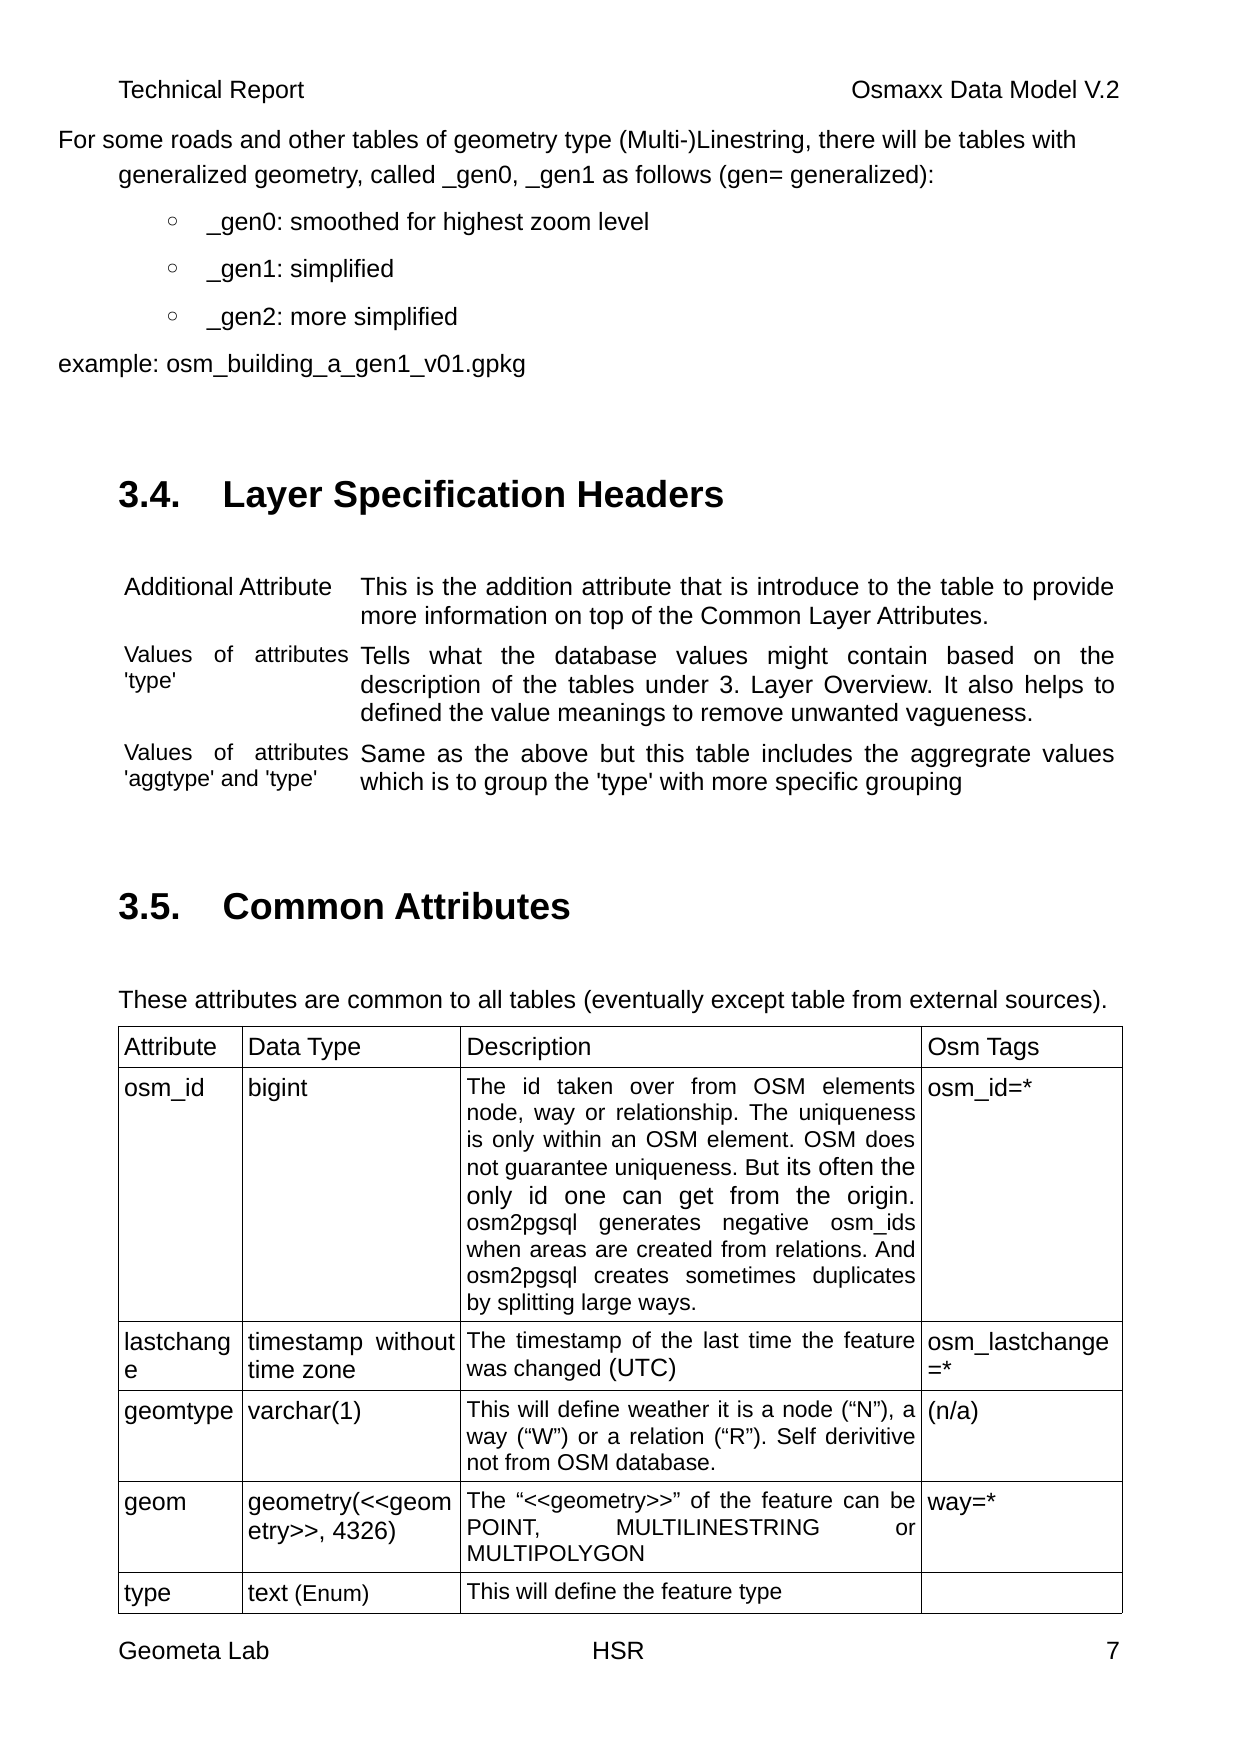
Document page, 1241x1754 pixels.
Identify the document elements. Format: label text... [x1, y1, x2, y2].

table_header Data Type [243, 1027, 460, 1067]
table_cell way=* [922, 1482, 1122, 1572]
table_cell osm_id=* [922, 1068, 1122, 1321]
table_cell osm_id [119, 1068, 242, 1321]
table_header This is the addition attribute that is introduce to the table to provide more information on top of the Common Layer Attributes. [355, 566, 1122, 635]
table_cell geometry(<<geometry>>, 4326) [243, 1482, 460, 1572]
table_cell geom [119, 1482, 242, 1572]
list _gen2: more simplified [162, 295, 1122, 331]
table_cell varchar(1) [243, 1391, 460, 1481]
table_cell The id taken over from OSM elements node, way or relationship. The uniqueness is only within an OSM element. OSM does not guarantee uniqueness. But its often the only id one can get from the origin. osm2pgsql generates negative osm_ids when areas are created from relations. And osm2pgsql creates sometimes duplicates by splitting large ways. [461, 1068, 921, 1321]
table_header Osm Tags [922, 1027, 1122, 1067]
table_cell Same as the above but this table includes the aggregrate values which is to group the 'type' with more specific grouping [355, 733, 1122, 802]
list _gen0: smoothed for highest zoom level [162, 201, 1122, 236]
text For some roads and other tables of geometry type (Multi-)Linestring, there will be tables with generalized geometry, called _gen0, _gen1 as follows (gen= generalized): [58, 118, 1122, 189]
table_header Description [461, 1027, 921, 1067]
table_cell osm_lastchange=* [922, 1322, 1122, 1390]
table_cell [922, 1573, 1122, 1613]
table_header Additional Attribute [118, 566, 354, 635]
table_cell bigint [243, 1068, 460, 1321]
table_cell type [119, 1573, 242, 1613]
subtitle Layer Specification Headers [118, 472, 1122, 515]
table_cell Tells what the database values might contain based on the description of the tables under 3. Layer Overview. It also helps to defined the value meanings to remove unwanted vagueness. [355, 635, 1122, 733]
list _gen1: simplified [162, 248, 1122, 283]
table_header Attribute [119, 1027, 242, 1067]
table_cell geomtype [119, 1391, 242, 1481]
table_cell lastchange [119, 1322, 242, 1390]
table_cell The “<<geometry>>” of the feature can be POINT, MULTILINESTRING or MULTIPOLYGON [461, 1482, 921, 1572]
table_cell text (Enum) [243, 1573, 460, 1613]
table_cell This will define weather it is a node (“N”), a way (“W”) or a relation (“R”). Self derivitive not from OSM database. [461, 1391, 921, 1481]
table_cell Values of attributes 'aggtype' and 'type' [118, 733, 354, 802]
table_cell This will define the feature type [461, 1573, 921, 1613]
table_cell The timestamp of the last time the feature was changed (UTC) [461, 1322, 921, 1390]
text These attributes are common to all tables (eventually except table from external sources). [118, 979, 1122, 1014]
table_cell Values of attributes 'type' [118, 635, 354, 733]
subtitle Common Attributes [118, 884, 1122, 928]
table_cell timestamp without time zone [243, 1322, 460, 1390]
table_cell (n/a) [922, 1391, 1122, 1481]
text example: osm_building_a_gen1_v01.gpkg [58, 342, 1122, 378]
